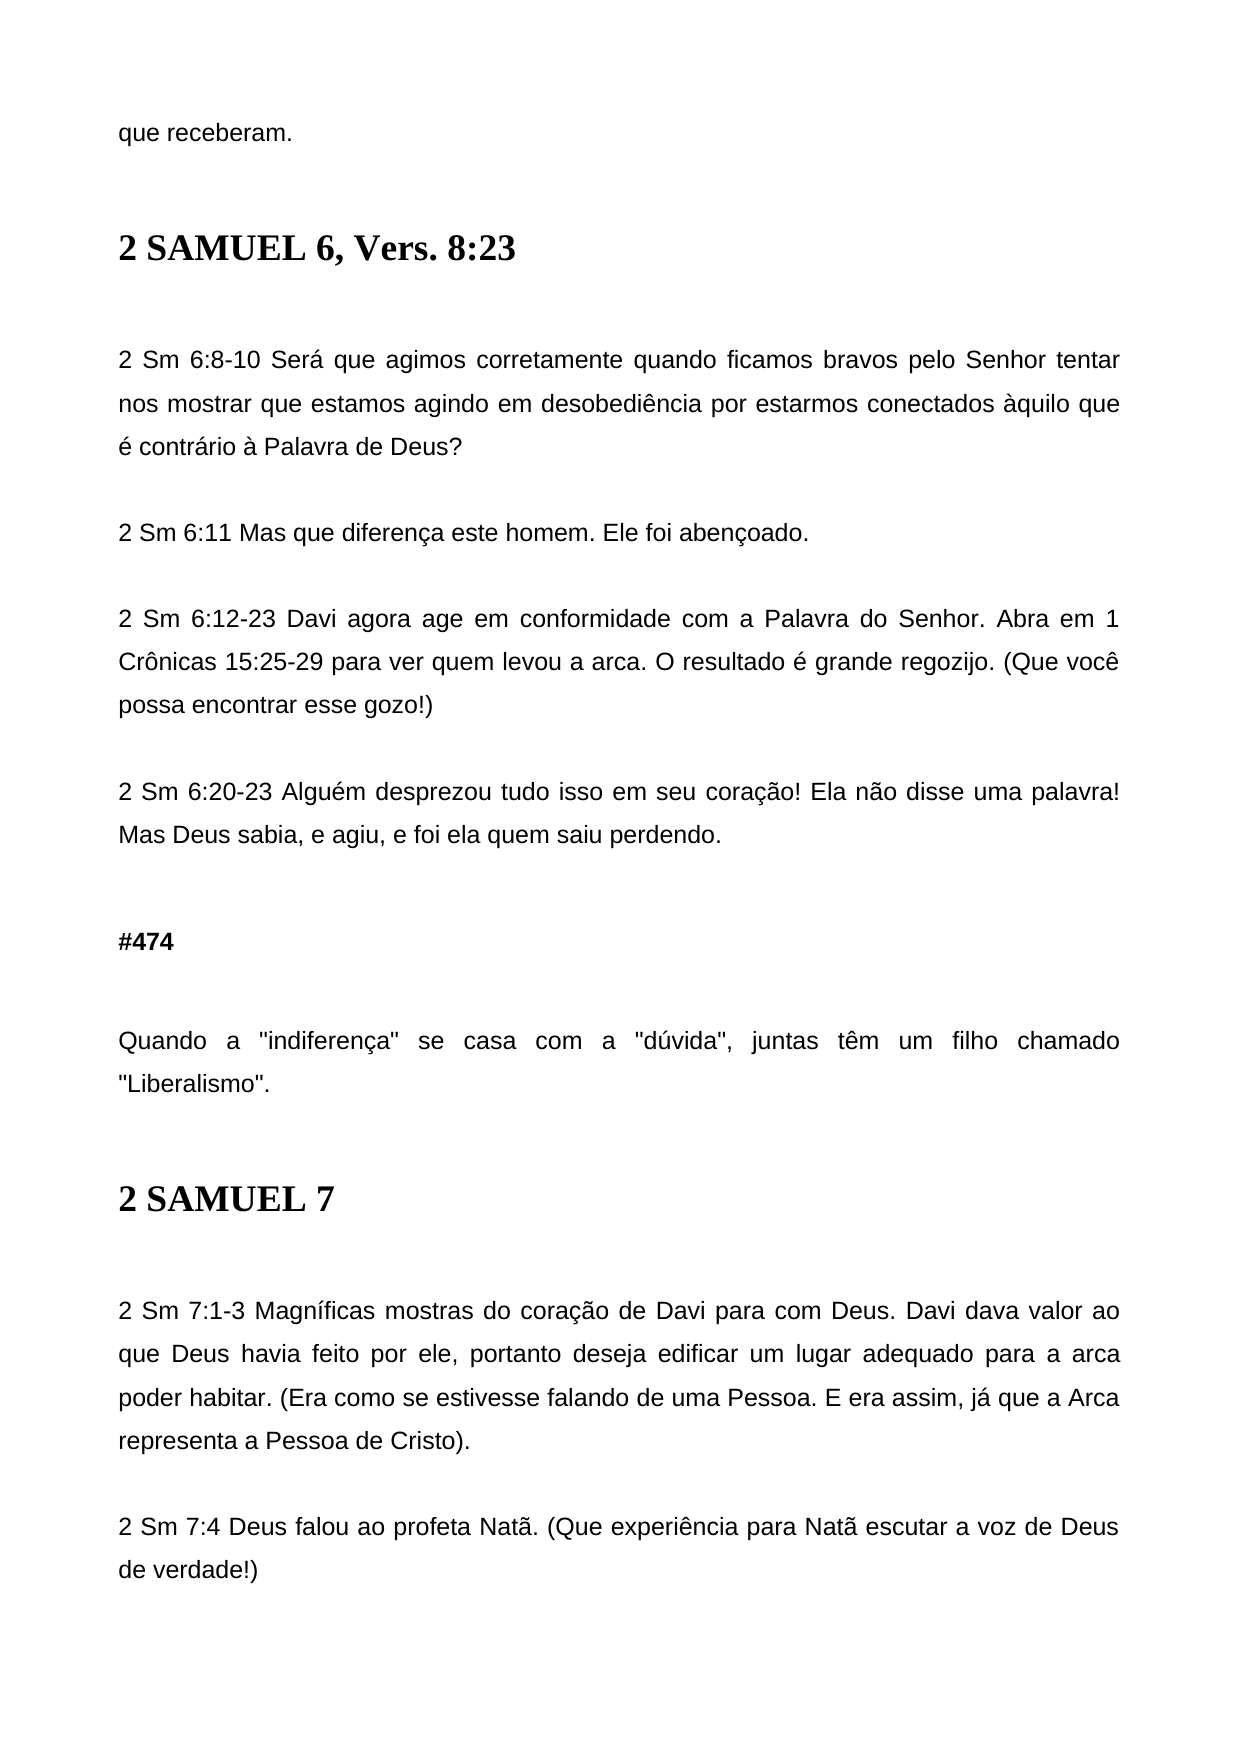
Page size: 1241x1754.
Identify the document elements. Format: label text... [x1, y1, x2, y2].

subtitle 2 SAMUEL 7 [118, 1176, 1122, 1219]
text 2 Sm 6:20-23 Alguém desprezou tudo isso em seu coração! Ela não disse uma palavra! Mas Deus sabia, e agiu, e foi ela quem saiu perdendo. [118, 777, 1122, 849]
text Quando a "indiferença" se casa com a "dúvida", juntas têm um filho chamado "Liberalismo". [118, 1026, 1122, 1098]
text que receberam. [118, 118, 1122, 147]
text 2 Sm 6:8-10 Será que agimos corretamente quando ficamos bravos pelo Senhor tentar nos mostrar que estamos agindo em desobediência por estarmos conectados àquilo que é contrário à Palavra de Deus? [118, 346, 1122, 461]
text 2 Sm 7:1-3 Magníficas mostras do coração de Davi para com Deus. Davi dava valor ao que Deus havia feito por ele, portanto deseja edificar um lugar adequado para a arca poder habitar. (Era como se estivesse falando de uma Pessoa. E era assim, já que a Arca representa a Pessoa de Cristo). [118, 1296, 1122, 1454]
text 2 Sm 6:12-23 Davi agora age em conformidade com a Palavra do Senhor. Abra em 1 Crônicas 15:25-29 para ver quem levou a arca. O resultado é grande regozijo. (Que você possa encontrar esse gozo!) [118, 604, 1122, 719]
text 2 Sm 7:4 Deus falou ao profeta Natã. (Que experiência para Natã escutar a voz de Deus de verdade!) [118, 1512, 1122, 1584]
text 2 Sm 6:11 Mas que diferença este homem. Ele foi abençoado. [118, 518, 1122, 547]
subtitle 2 SAMUEL 6, Vers. 8:23 [118, 225, 1122, 268]
subtitle #474 [118, 927, 1122, 956]
